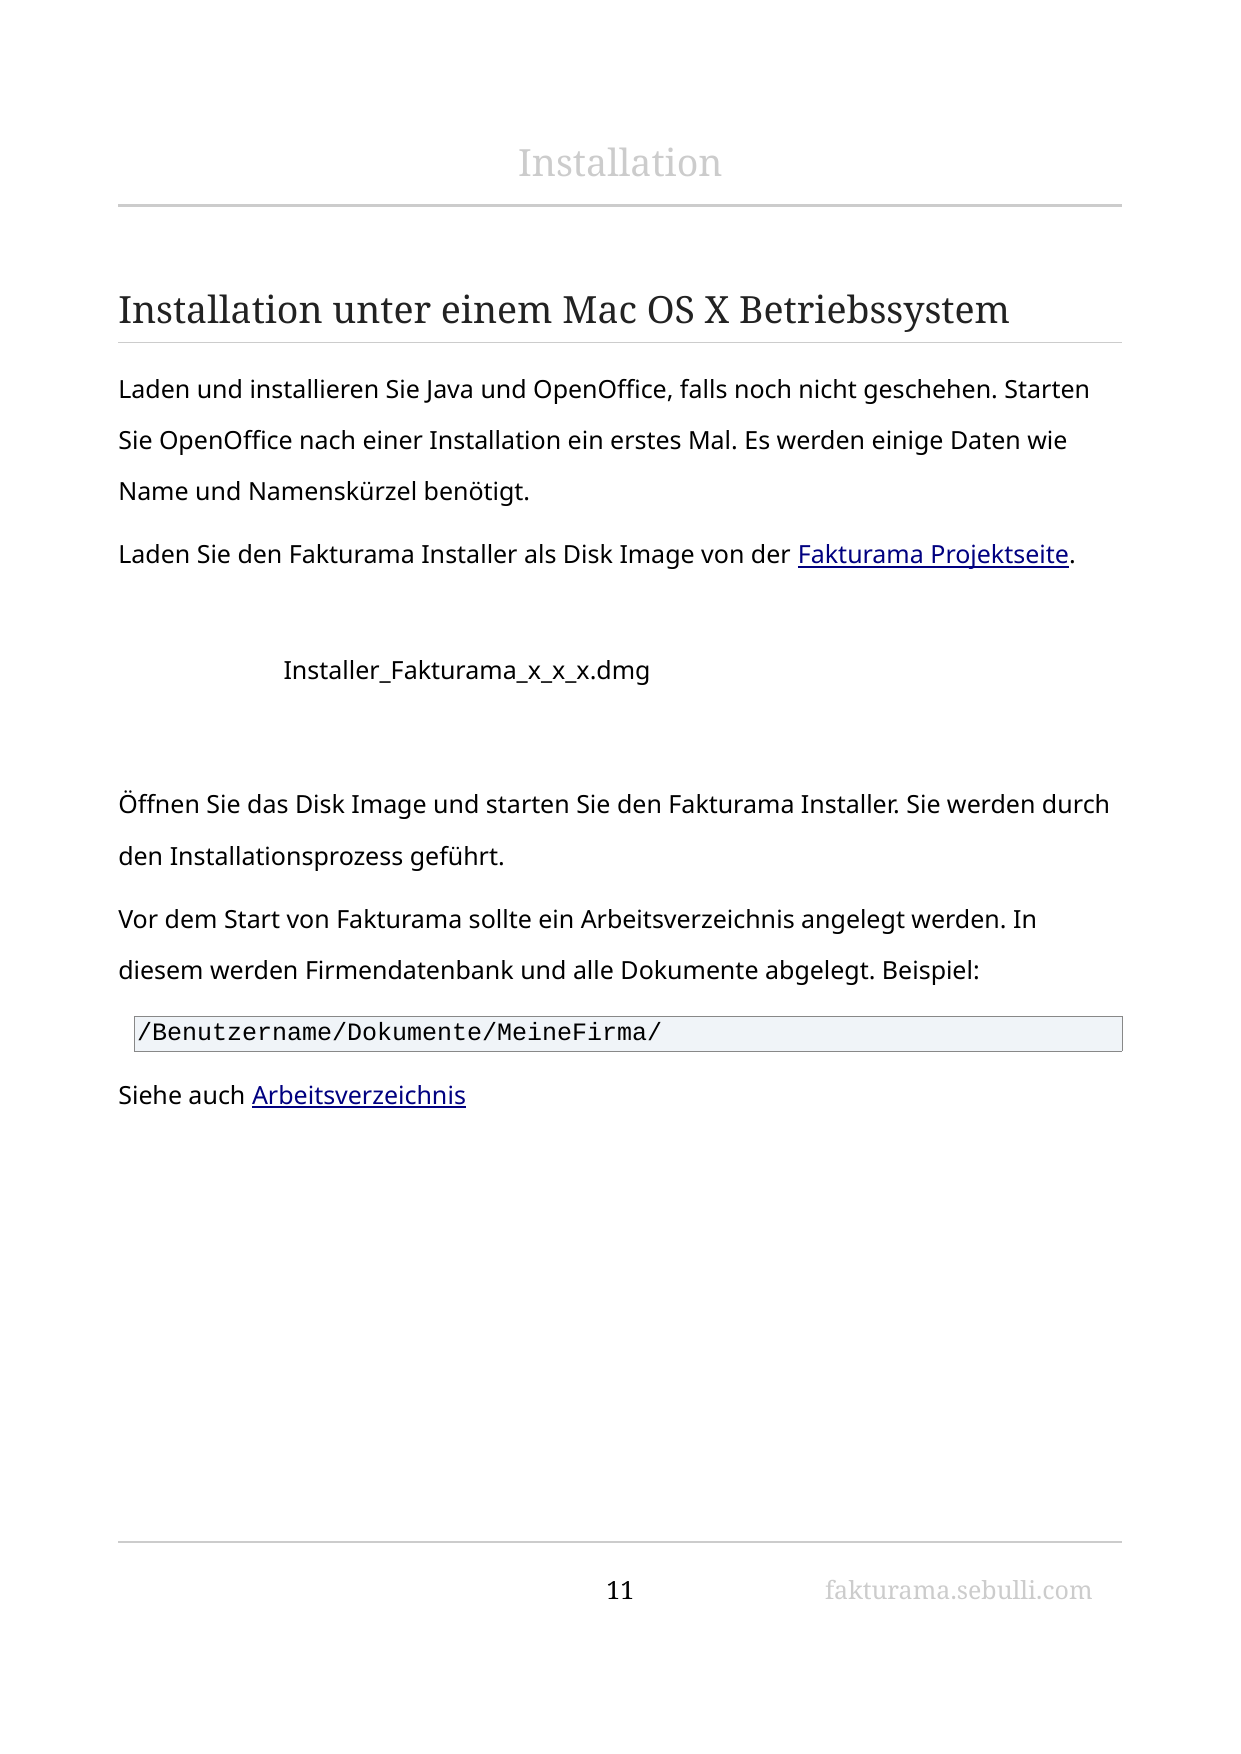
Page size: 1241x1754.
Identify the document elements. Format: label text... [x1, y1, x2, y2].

text Installer_Fakturama_x_x_x.dmg [118, 601, 1122, 758]
text Öffnen Sie das Disk Image und starten Sie den Fakturama Installer. Sie werden durch den Installationsprozess geführt. [118, 787, 1122, 872]
subtitle Installation unter einem Mac OS X Betriebssystem [118, 283, 1122, 342]
text Siehe auch Arbeitsverzeichnis [118, 1077, 1122, 1111]
text Laden und installieren Sie Java und OpenOffice, falls noch nicht geschehen. Starten Sie OpenOffice nach einer Installation ein erstes Mal. Es werden einige Daten wie Name und Namenskürzel benötigt. [118, 371, 1122, 507]
text /Benutzername/Dokumente/MeineFirma/ [135, 1017, 1122, 1051]
text Vor dem Start von Fakturama sollte ein Arbeitsverzeichnis angelegt werden. In diesem werden Firmendatenbank und alle Dokumente abgelegt. Beispiel: [118, 902, 1122, 987]
text Laden Sie den Fakturama Installer als Disk Image von der Fakturama Projektseite. [118, 537, 1122, 571]
